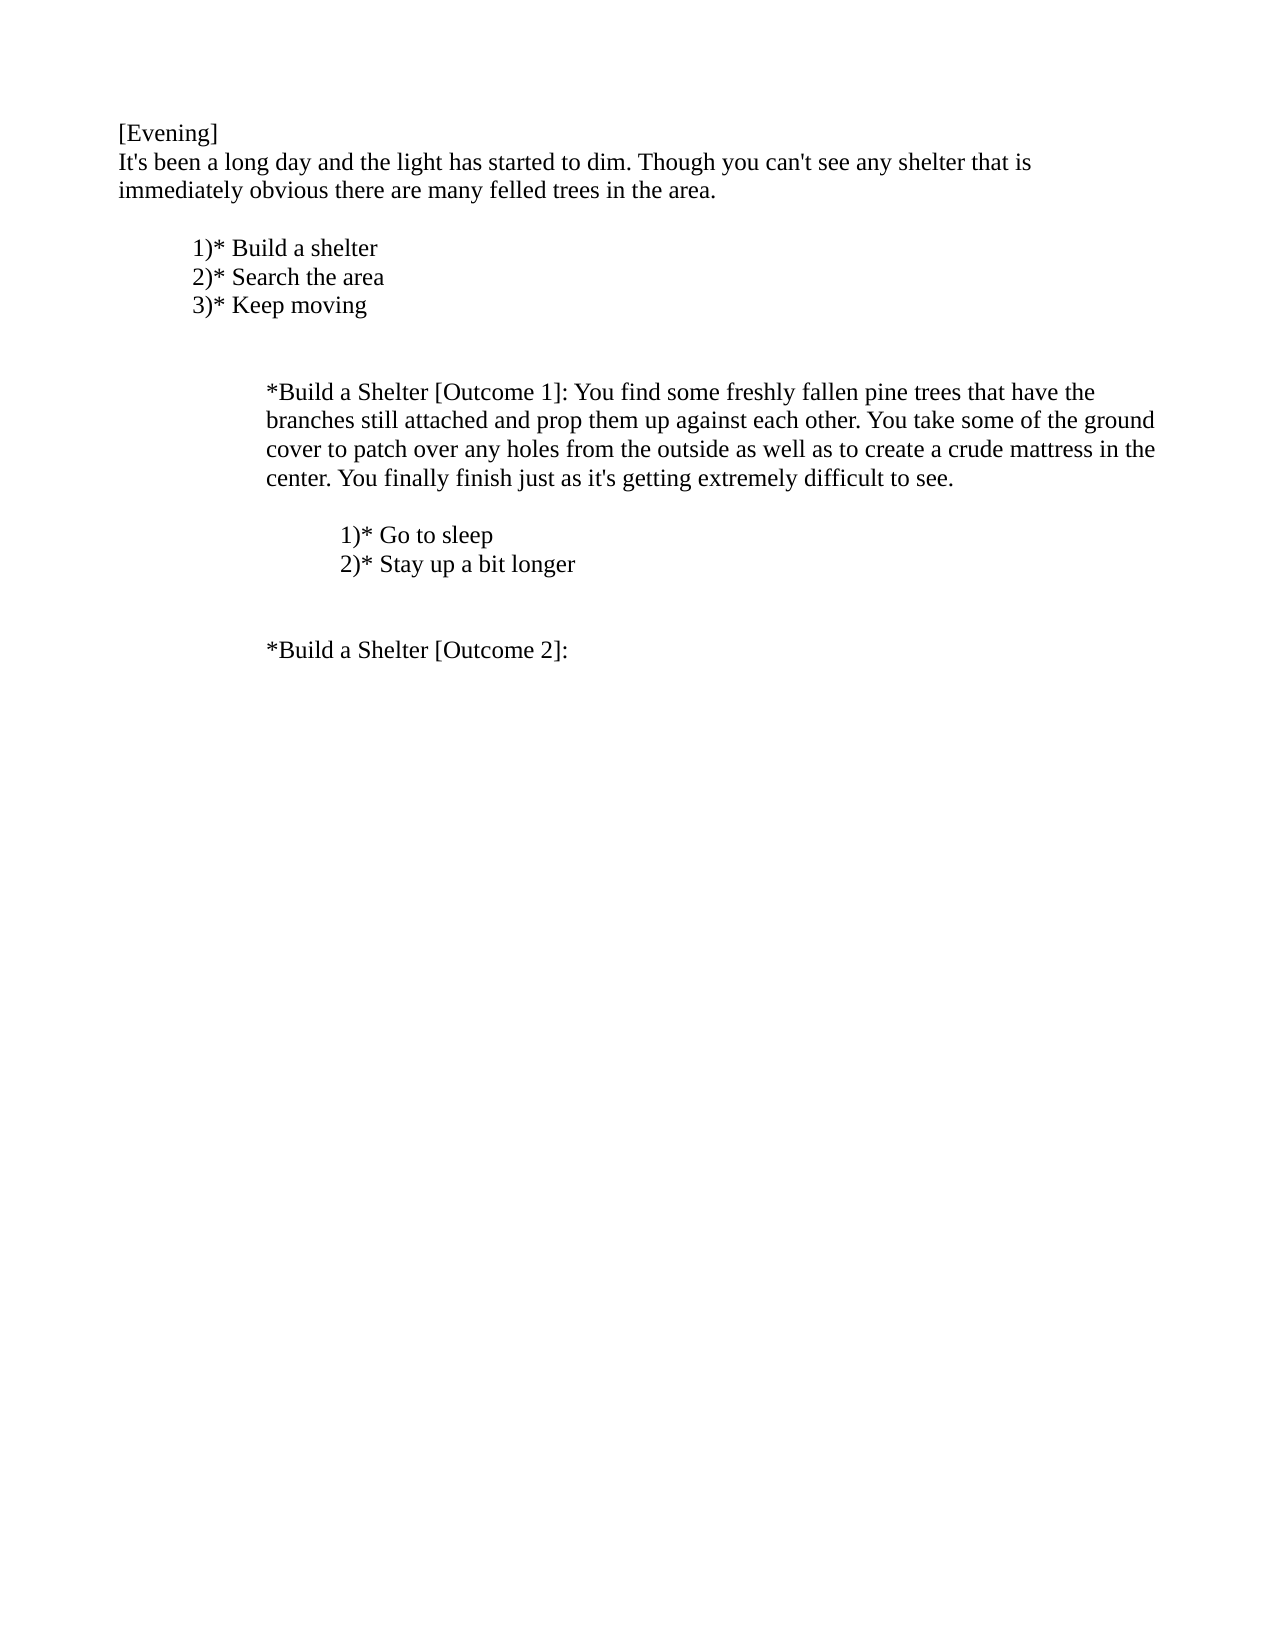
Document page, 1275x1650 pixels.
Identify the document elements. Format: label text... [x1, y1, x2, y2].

text 2)* Stay up a bit longer [118, 549, 1157, 578]
text 1)* Build a shelter [118, 233, 1157, 262]
text 3)* Keep moving [118, 291, 1157, 319]
text 1)* Go to sleep [118, 521, 1157, 549]
text It's been a long day and the light has started to dim. Though you can't see any shelter that is immediately obvious there are many felled trees in the area. [118, 147, 1157, 204]
text *Build a Shelter [Outcome 1]: You find some freshly fallen pine trees that have the branches still attached and prop them up against each other. You take some of the ground cover to patch over any holes from the outside as well as to create a crude mattress in the center. You finally finish just as it's getting extremely difficult to see. [118, 377, 1157, 492]
text [Evening] [118, 118, 1157, 147]
text 2)* Search the area [118, 262, 1157, 291]
text *Build a Shelter [Outcome 2]: [118, 636, 1157, 664]
